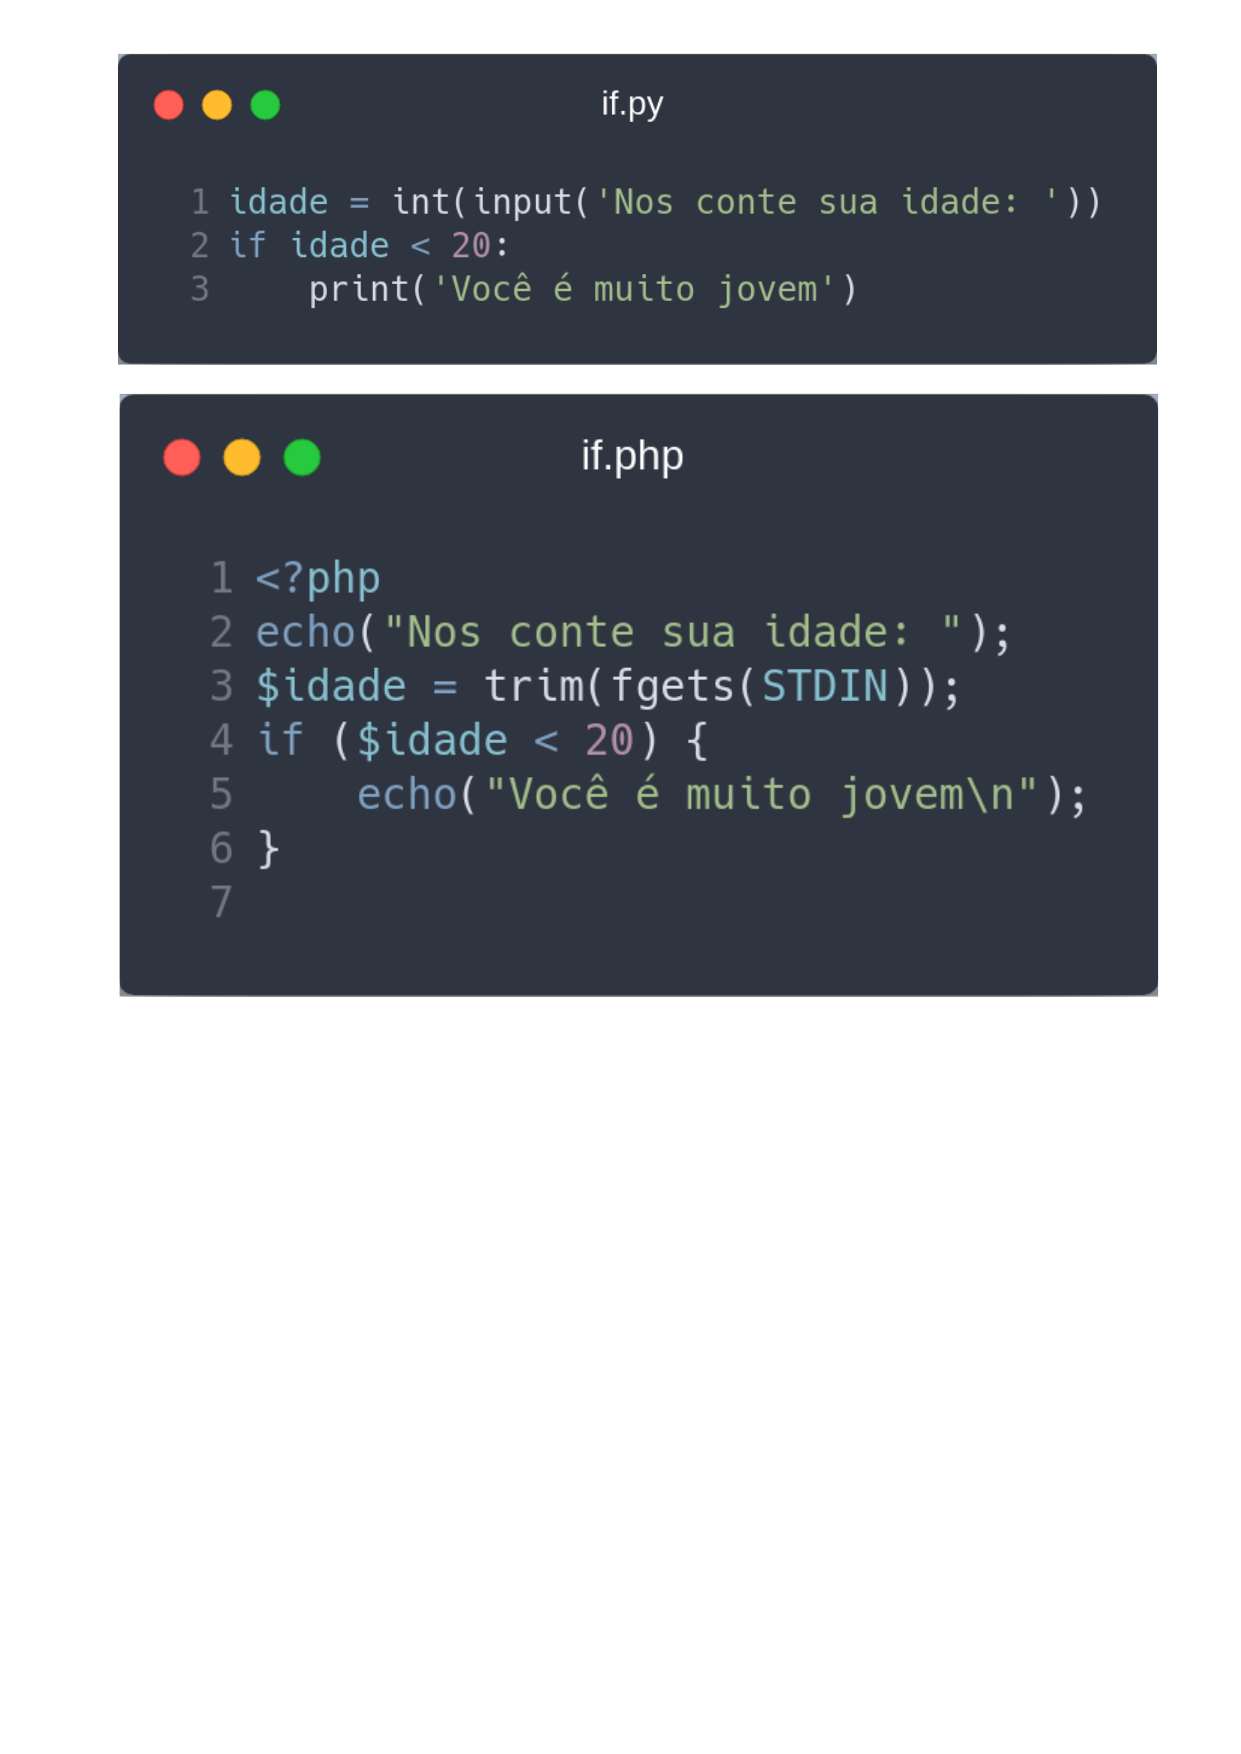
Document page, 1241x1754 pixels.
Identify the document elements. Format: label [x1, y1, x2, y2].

picture [119, 393, 1159, 997]
picture [118, 53, 1157, 365]
